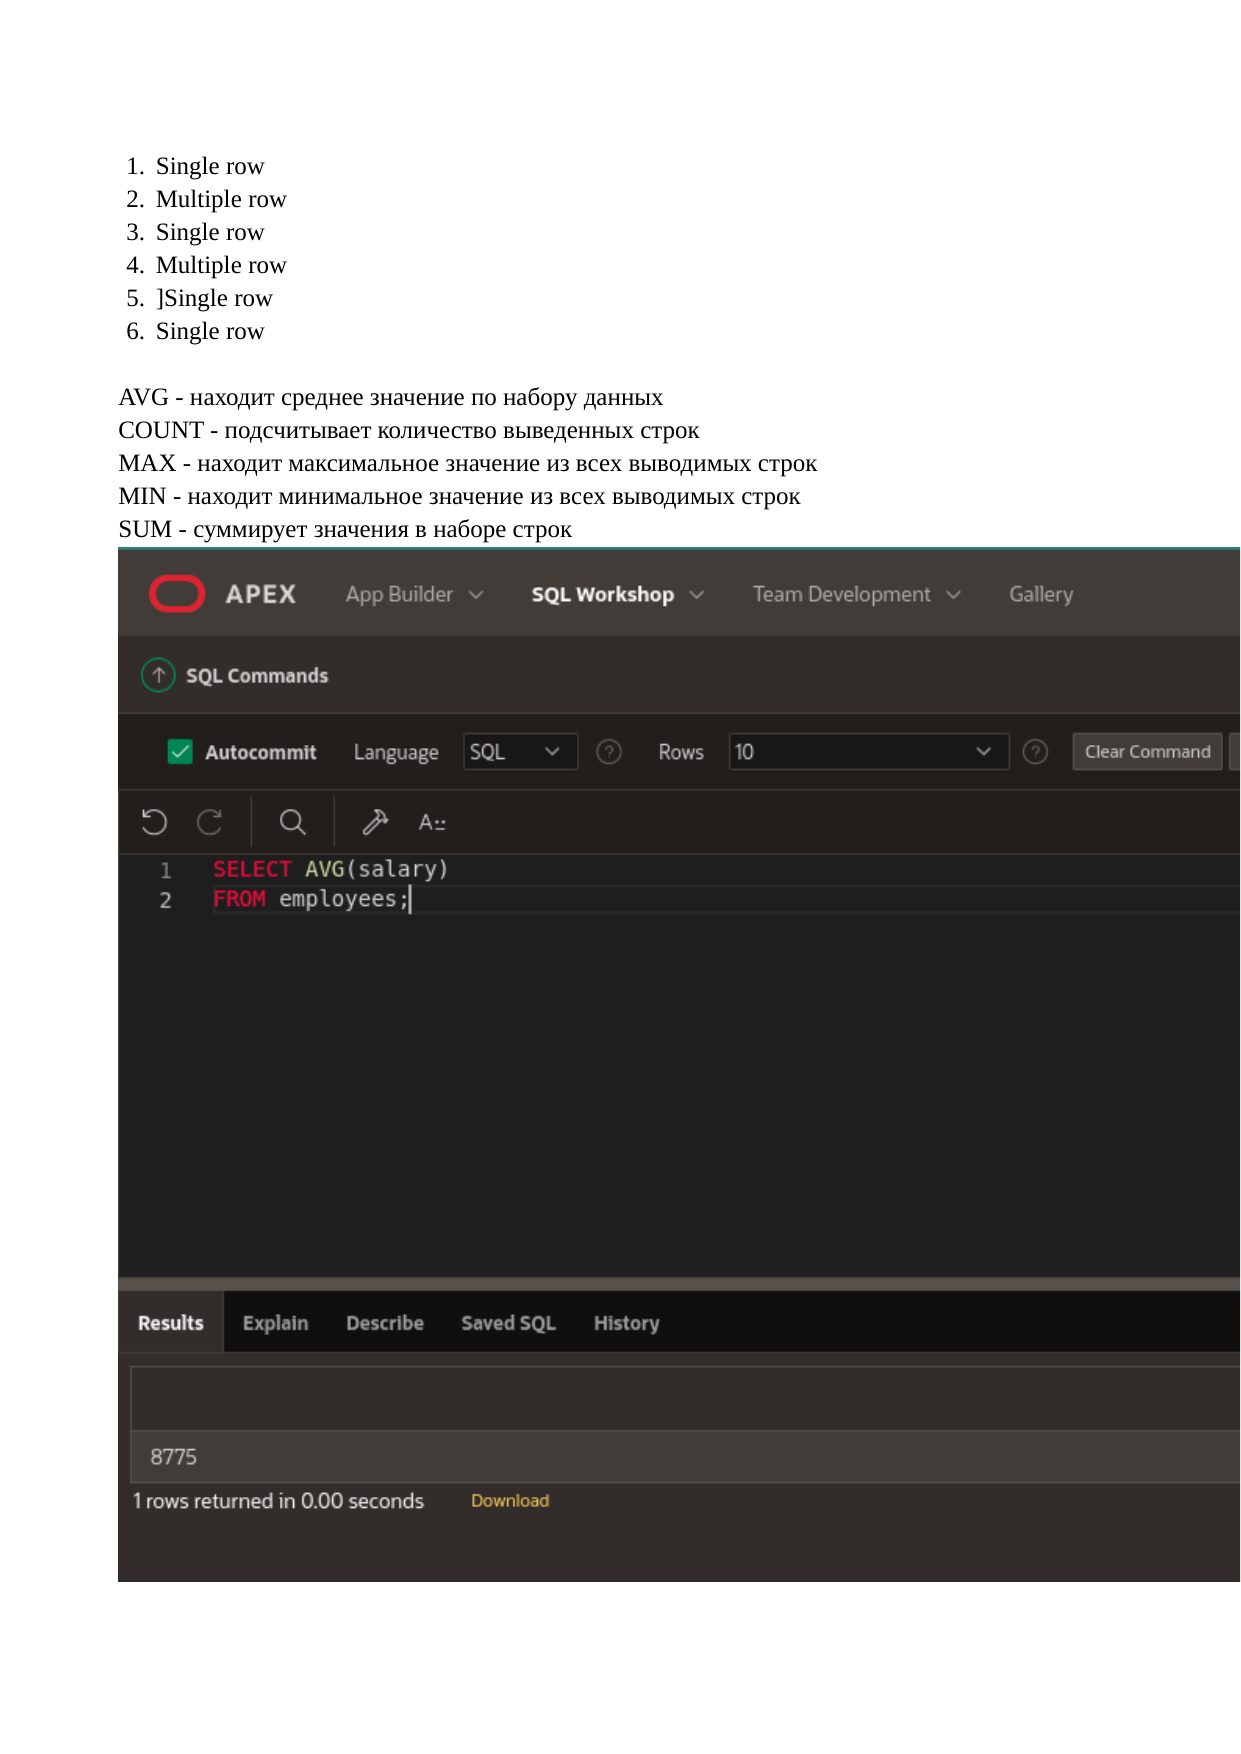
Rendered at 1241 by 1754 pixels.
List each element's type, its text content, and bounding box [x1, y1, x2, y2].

text COUNT - подсчитывает количество выведенных строк [118, 415, 1122, 444]
list Single row [156, 151, 1122, 180]
text SUM - суммирует значения в наборе строк [118, 514, 1122, 543]
text MAX - находит максимальное значение из всех выводимых строк [118, 448, 1122, 477]
list Single row [156, 316, 1122, 345]
picture [118, 547, 1241, 1582]
text MIN - находит минимальное значение из всех выводимых строк [118, 481, 1122, 510]
list Multiple row [156, 184, 1122, 213]
text AVG - находит среднее значение по набору данных [118, 382, 1122, 411]
list ]Single row [156, 283, 1122, 312]
list Single row [156, 217, 1122, 246]
list Multiple row [156, 250, 1122, 279]
